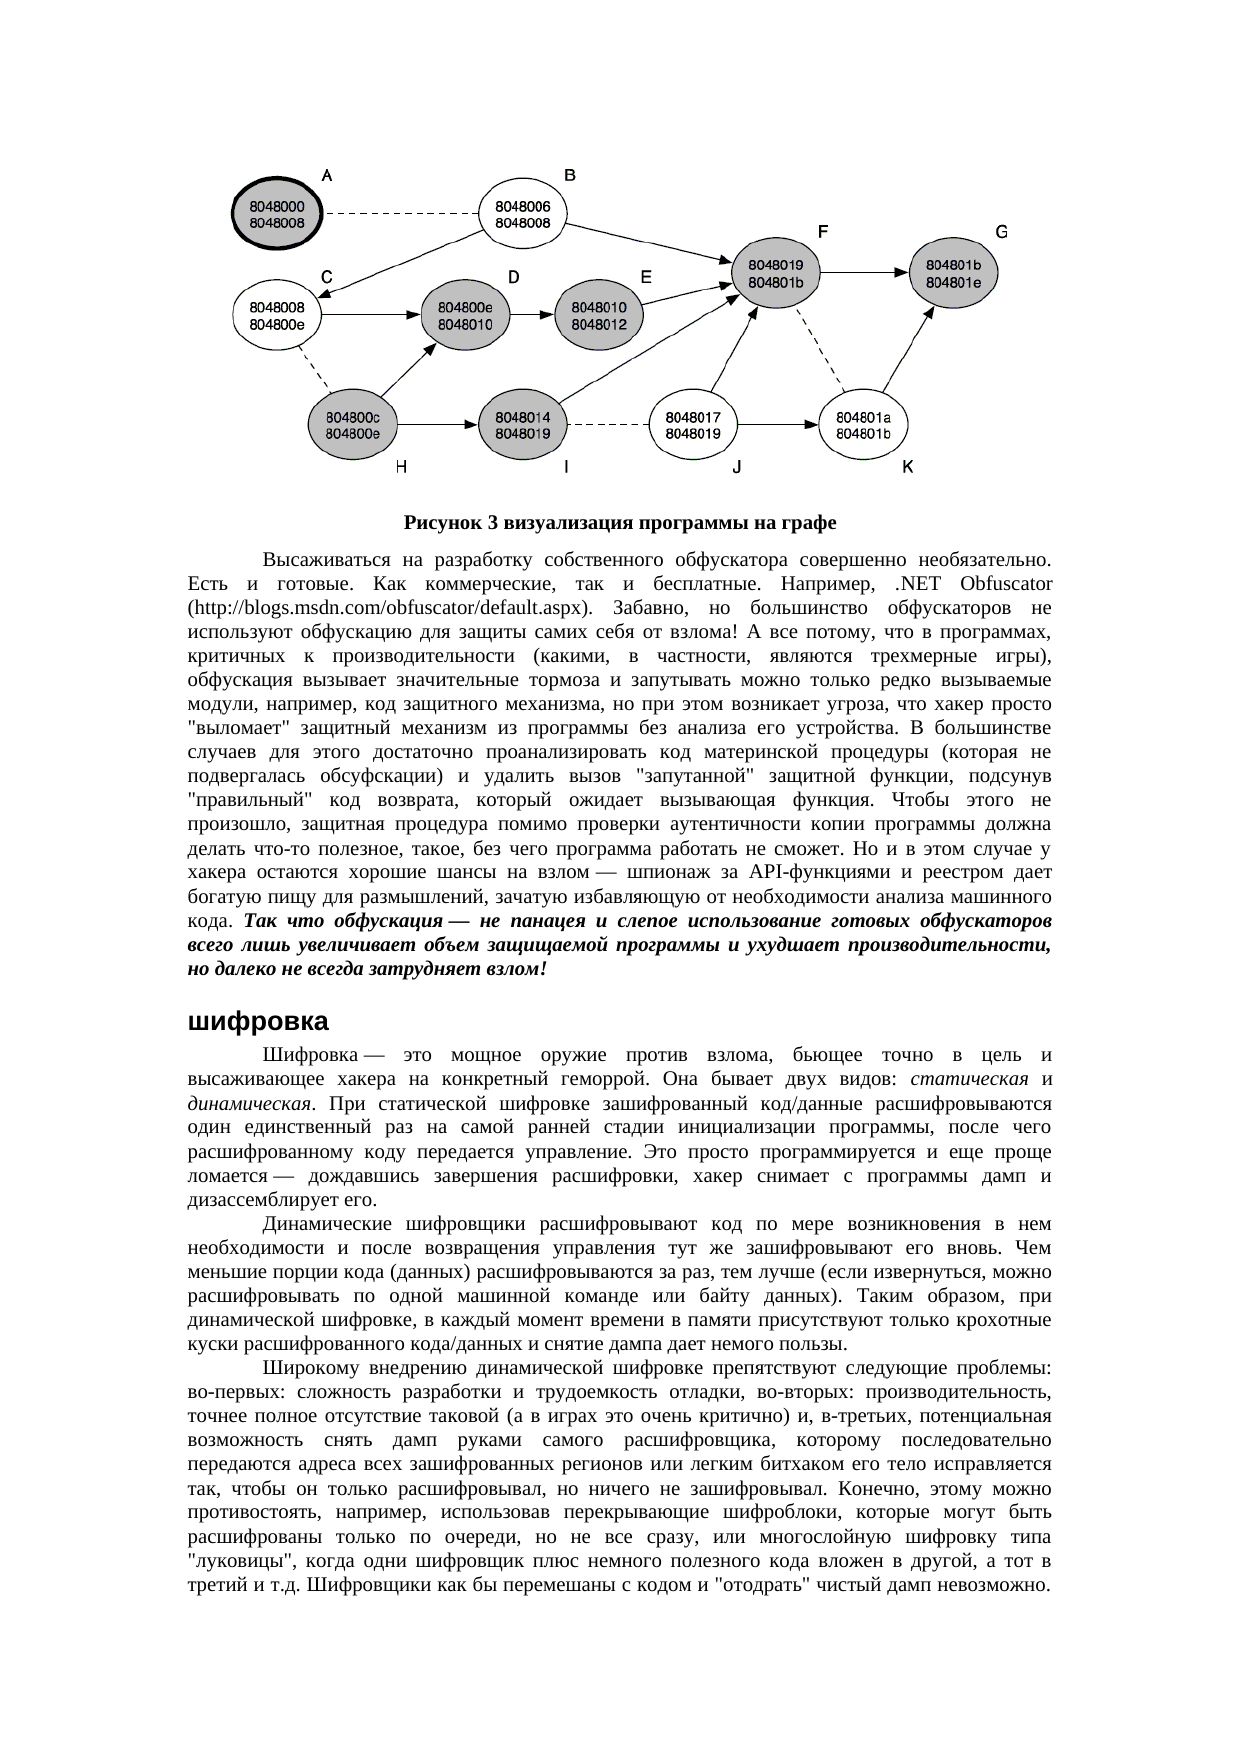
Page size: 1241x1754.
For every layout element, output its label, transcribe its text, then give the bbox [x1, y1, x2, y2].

text Шифровка — это мощное оружие против взлома, бьющее точно в цель и высаживающее хакера на конкретный геморрой. Она бывает двух видов: статическая и динамическая. При статической шифровке зашифрованный код/данные расшифровываются один единственный раз на самой ранней стадии инициализации программы, после чего расшифрованному коду передается управление. Это просто программируется и еще проще ломается — дождавшись завершения расшифровки, хакер снимает с программы дамп и дизассемблирует его. [187, 1042, 1053, 1211]
picture [187, 150, 1053, 498]
text Динамические шифровщики расшифровывают код по мере возникновения в нем необходимости и после возвращения управления тут же зашифровывают его вновь. Чем меньшие порции кода (данных) расшифровываются за раз, тем лучше (если извернуться, можно расшифровывать по одной машинной команде или байту данных). Таким образом, при динамической шифровке, в каждый момент времени в памяти присутствуют только крохотные куски расшифрованного кода/данных и снятие дампа дает немого пользы. [187, 1211, 1053, 1355]
subtitle шифровка [187, 1005, 1053, 1036]
text Высаживаться на разработку собственного обфускатора совершенно необязательно. Есть и готовые. Как коммерческие, так и бесплатные. Например, .NET Obfuscator (http://blogs.msdn.com/obfuscator/default.aspx). Забавно, но большинство обфускаторов не используют обфускацию для защиты самих себя от взлома! А все потому, что в программах, критичных к производительности (какими, в частности, являются трехмерные игры), обфускация вызывает значительные тормоза и запутывать можно только редко вызываемые модули, например, код защитного механизма, но при этом возникает угроза, что хакер просто "выломает" защитный механизм из программы без анализа его устройства. В большинстве случаев для этого достаточно проанализировать код материнской процедуры (которая не подвергалась обсуфскации) и удалить вызов "запутанной" защитной функции, подсунув "правильный" код возврата, который ожидает вызывающая функция. Чтобы этого не произошло, защитная процедура помимо проверки аутентичности копии программы должна делать что-то полезное, такое, без чего программа работать не сможет. Но и в этом случае у хакера остаются хорошие шансы на взлом — шпионаж за API-функциями и реестром дает богатую пищу для размышлений, зачатую избавляющую от необходимости анализа машинного кода. Так что обфускация — не панацея и слепое использование готовых обфускаторов всего лишь увеличивает объем защищаемой программы и ухудшает производительности, но далеко не всегда затрудняет взлом! [187, 547, 1053, 980]
text Рисунок 3 визуализация программы на графе [187, 510, 1053, 534]
text Широкому внедрению динамической шифровке препятствуют следующие проблемы: во-первых: сложность разработки и трудоемкость отладки, во-вторых: производительность, точнее полное отсутствие таковой (а в играх это очень критично) и, в-третьих, потенциальная возможность снять дамп руками самого расшифровщика, которому последовательно передаются адреса всех зашифрованных регионов или легким битхаком его тело исправляется так, чтобы он только расшифровывал, но ничего не зашифровывал. Конечно, этому можно противостоять, например, использовав перекрывающие шифроблоки, которые могут быть расшифрованы только по очереди, но не все сразу, или многослойную шифровку типа "луковицы", когда одни шифровщик плюс немного полезного кода вложен в другой, а тот в третий и т.д. Шифровщики как бы перемешаны с кодом и "отодрать" чистый дамп невозможно. [187, 1355, 1053, 1596]
